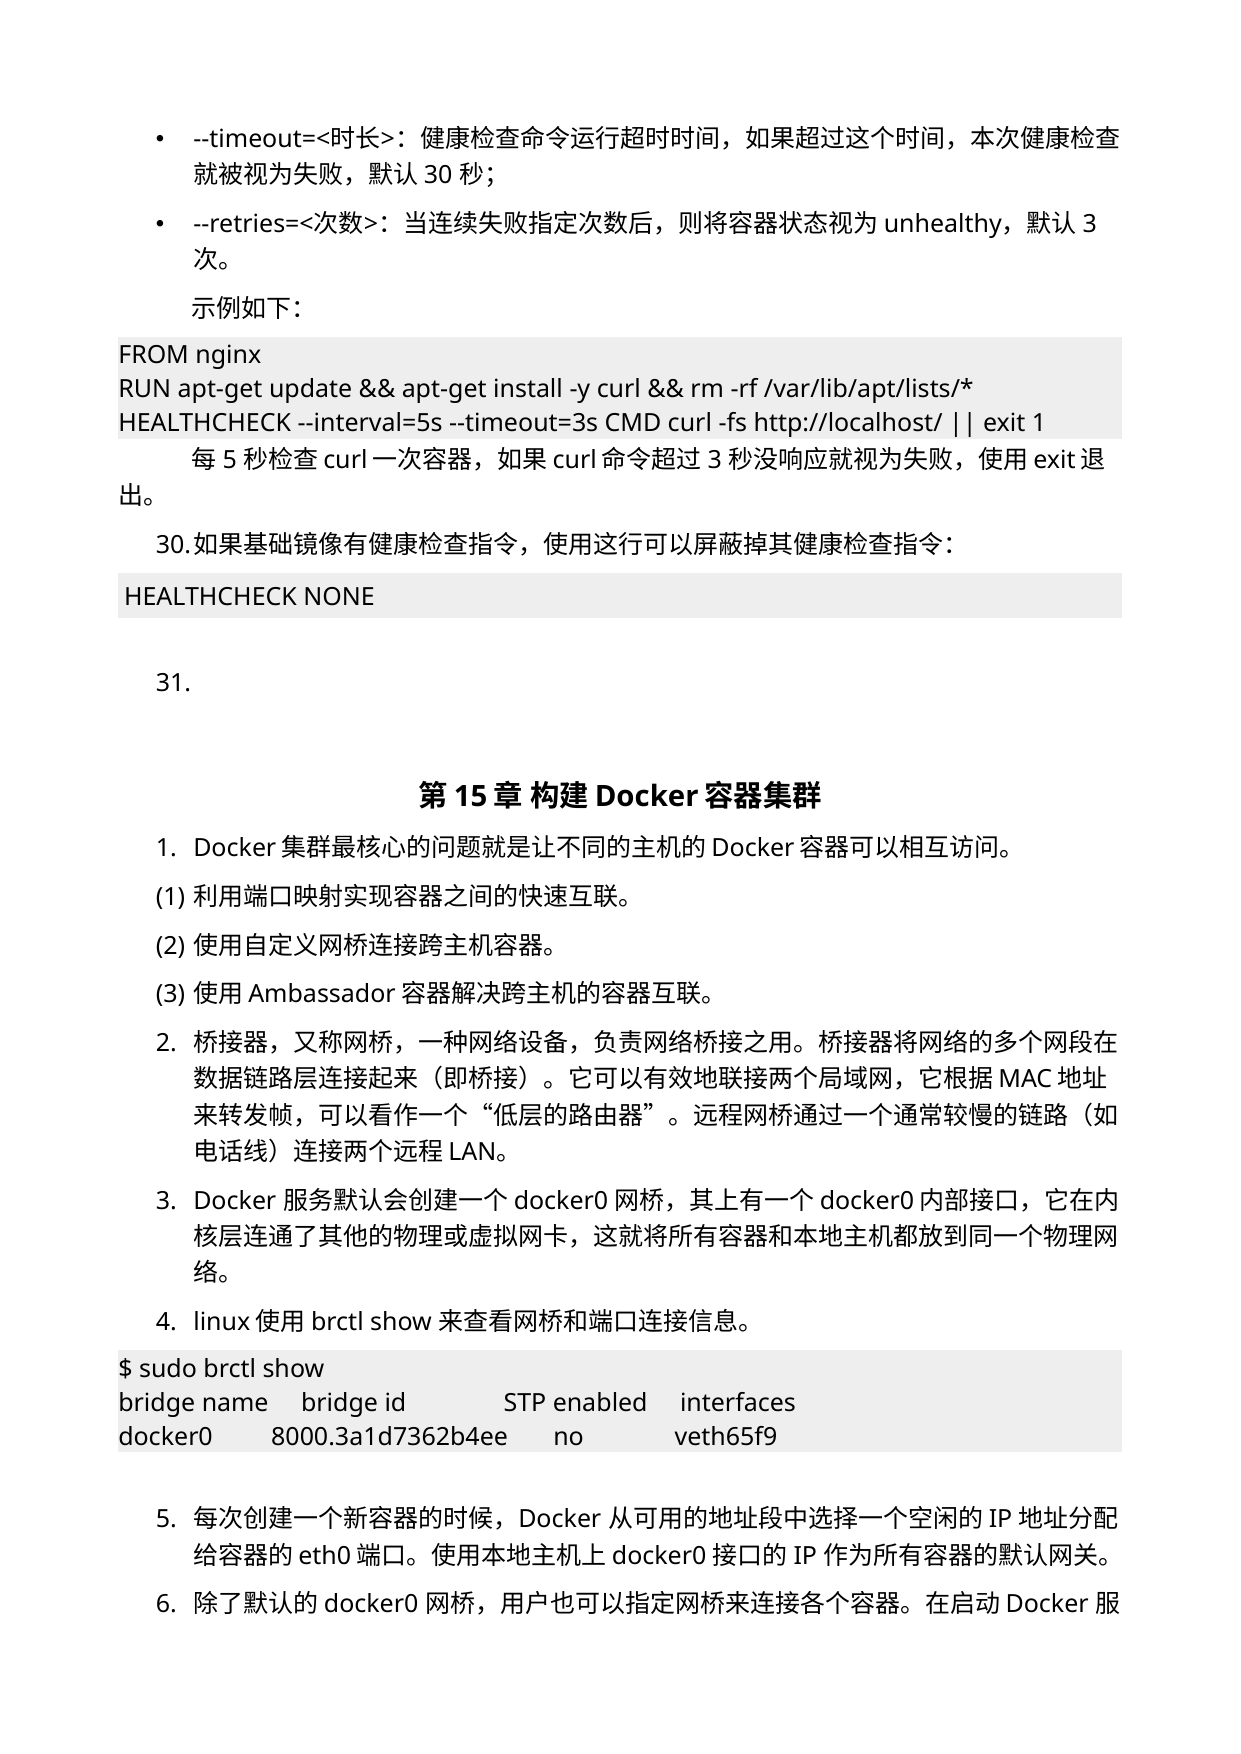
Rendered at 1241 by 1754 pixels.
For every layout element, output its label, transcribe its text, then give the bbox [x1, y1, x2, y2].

list Docker 服务默认会创建一个 docker0 网桥，其上有一个docker0内部接口，它在内核层连通了其他的物理或虚拟网卡，这就将所有容器和本地主机都放到同一个物理网络。 [156, 1180, 1122, 1289]
list 使用Ambassador容器解决跨主机的容器互联。 [156, 974, 1122, 1010]
text 示例如下： [118, 288, 1122, 324]
list 如果基础镜像有健康检查指令，使用这行可以屏蔽掉其健康检查指令： [156, 524, 1122, 560]
table_header HEALTHCHECK NONE [118, 573, 1122, 618]
table_header $ sudo brctl show bridge name bridge id STP enabled interfaces docker0 8000.3a1d7362b4ee no veth65f9 [118, 1350, 1122, 1452]
list 除了默认的 docker0 网桥，用户也可以指定网桥来连接各个容器。在启动 Docker 服 [156, 1584, 1122, 1620]
list Docker集群最核心的问题就是让不同的主机的Docker容器可以相互访问。 [156, 828, 1122, 864]
list linux使用 brctl show 来查看网桥和端口连接信息。 [156, 1301, 1122, 1338]
subtitle 第15章 构建Docker容器集群 [118, 773, 1122, 815]
text 每 5 秒检查curl一次容器，如果curl命令超过 3 秒没响应就视为失败，使用exit退出。 [118, 439, 1122, 512]
list 利用端口映射实现容器之间的快速互联。 [156, 876, 1122, 913]
list --retries=<次数>：当连续失败指定次数后，则将容器状态视为 unhealthy，默认 3 次。 [156, 203, 1122, 276]
list 使用自定义网桥连接跨主机容器。 [156, 925, 1122, 961]
table_header FROM nginx RUN apt-get update && apt-get install -y curl && rm -rf /var/lib/apt/lists/* HEALTHCHECK --interval=5s --timeout=3s CMD curl -fs http://localhost/ || exit 1 [118, 337, 1122, 439]
list --timeout=<时长>：健康检查命令运行超时时间，如果超过这个时间，本次健康检查就被视为失败，默认 30 秒； [156, 118, 1122, 191]
list 每次创建一个新容器的时候，Docker 从可用的地址段中选择一个空闲的 IP 地址分配给容器的eth0端口。使用本地主机上 docker0 接口的 IP 作为所有容器的默认网关。 [156, 1499, 1122, 1571]
list 桥接器，又称网桥，一种网络设备，负责网络桥接之用。桥接器将网络的多个网段在数据链路层连接起来（即桥接）。它可以有效地联接两个局域网，它根据MAC地址来转发帧，可以看作一个“低层的路由器”。远程网桥通过一个通常较慢的链路（如电话线）连接两个远程LAN。 [156, 1023, 1122, 1168]
